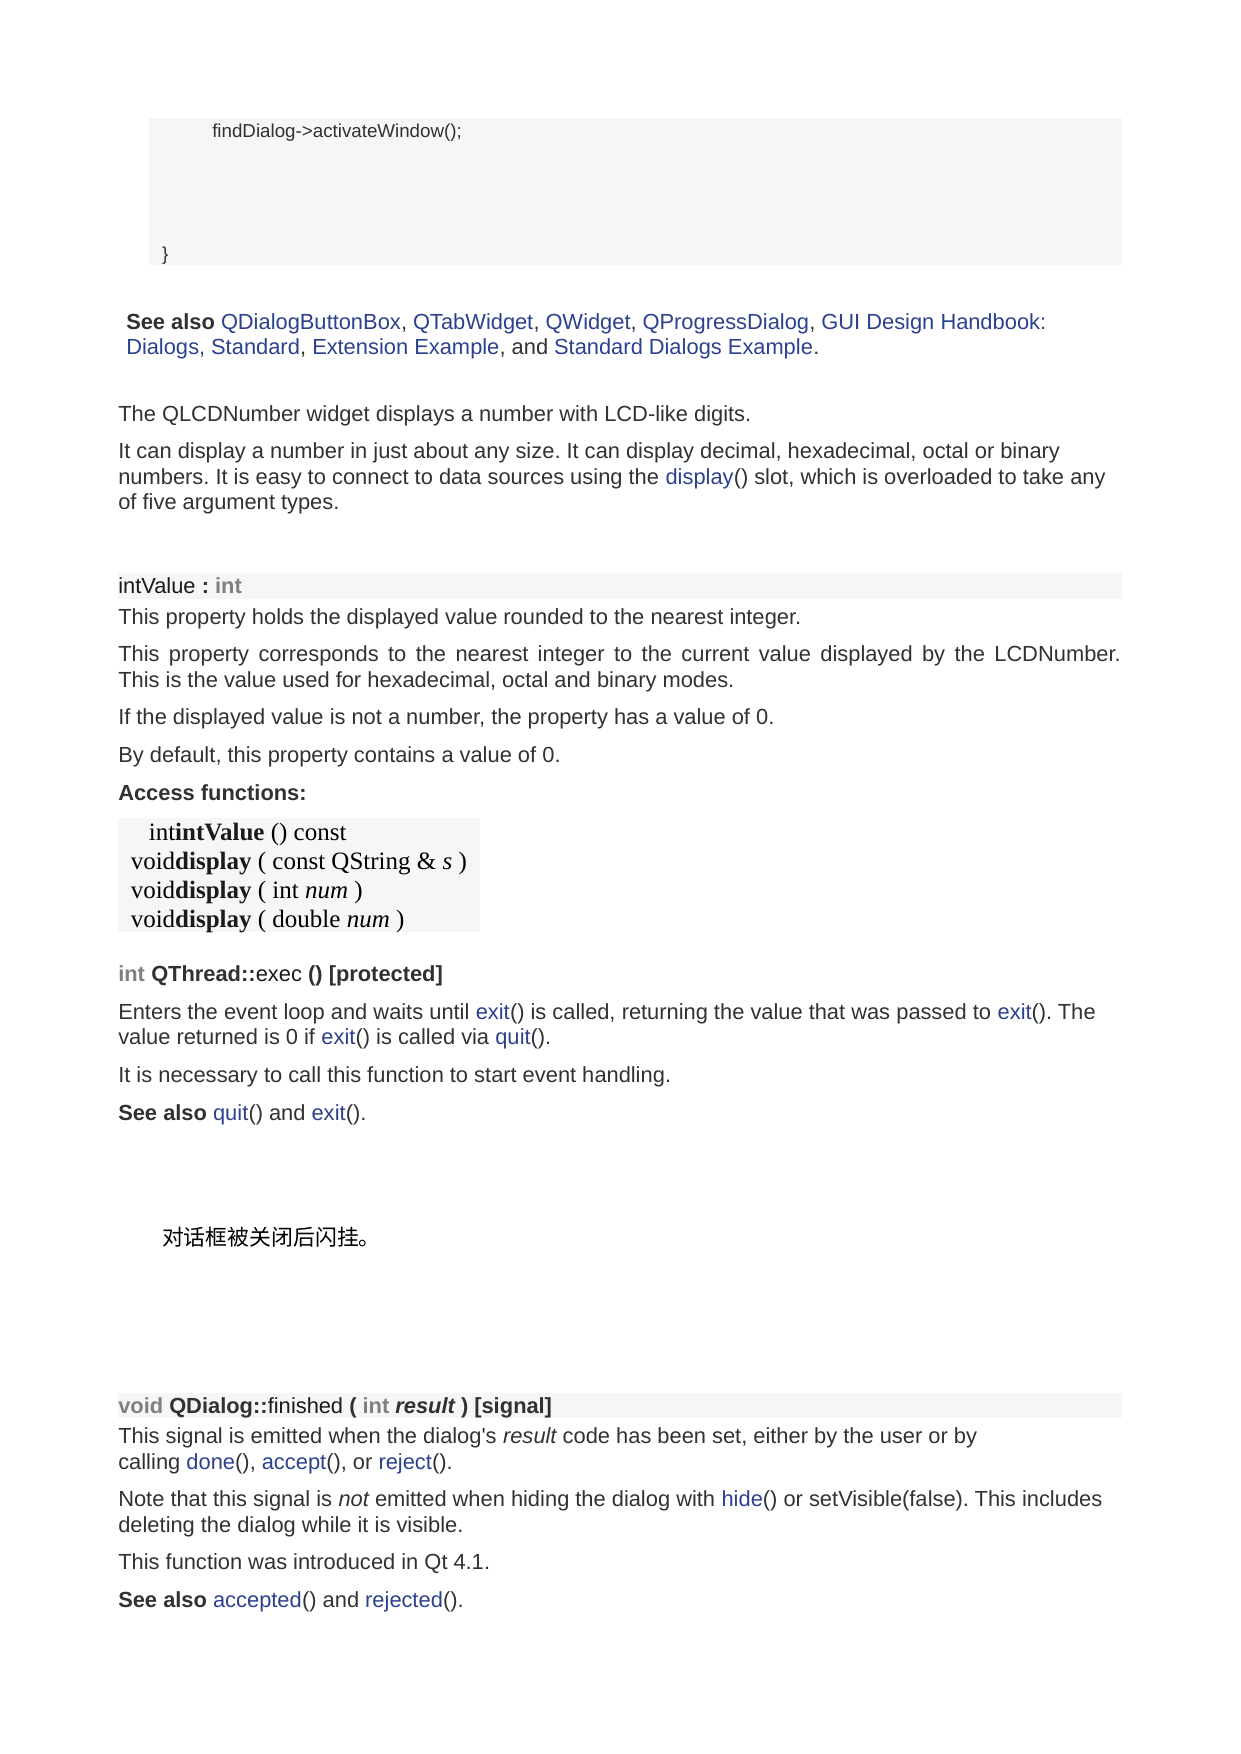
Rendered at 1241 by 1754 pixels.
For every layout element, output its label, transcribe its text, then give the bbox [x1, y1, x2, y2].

text See also QDialogButtonBox, QTabWidget, QWidget, QProgressDialog, GUI Design Handbook: Dialogs, Standard, Extension Example, and Standard Dialogs Example. [126, 309, 1122, 359]
table_header intValue () const [175, 818, 480, 846]
table_cell void [118, 875, 175, 904]
table_cell display ( int num ) [175, 875, 480, 904]
text The QLCDNumber widget displays a number with LCD-like digits. [118, 401, 1122, 426]
table_cell void [118, 904, 175, 932]
text 对话框被关闭后闪挂。 [118, 1220, 1122, 1251]
text int QThread::exec () [protected] [118, 932, 1122, 986]
text This function was introduced in Qt 4.1. [118, 1549, 1122, 1574]
text It can display a number in just about any size. It can display decimal, hexadecimal, octal or binary numbers. It is easy to connect to data sources using the display() slot, which is overloaded to take any of five argument types. [118, 438, 1122, 514]
text It is necessary to call this function to start event handling. [118, 1062, 1122, 1087]
table_cell void [118, 846, 175, 875]
text Access functions: [118, 780, 1122, 805]
text By default, this property contains a value of 0. [118, 742, 1122, 767]
text This signal is emitted when the dialog's result code has been set, either by the user or by calling done(), accept(), or reject(). [118, 1423, 1122, 1474]
text If the displayed value is not a number, the property has a value of 0. [118, 704, 1122, 729]
text See also accepted() and rejected(). [118, 1587, 1122, 1612]
table_header int [118, 818, 175, 846]
text This property holds the displayed value rounded to the nearest integer. [118, 604, 1122, 629]
text findDialog->activateWindow(); [149, 118, 1122, 142]
subtitle intValue : int [118, 573, 1122, 599]
text Note that this signal is not emitted when hiding the dialog with hide() or setVisible(false). This includes deleting the dialog while it is visible. [118, 1486, 1122, 1537]
table_cell display ( double num ) [175, 904, 480, 932]
text } [149, 241, 1122, 265]
text See also quit() and exit(). [118, 1099, 1122, 1125]
text Enters the event loop and waits until exit() is called, returning the value that was passed to exit(). The value returned is 0 if exit() is called via quit(). [118, 999, 1122, 1049]
text This property corresponds to the nearest integer to the current value displayed by the LCDNumber. This is the value used for hexadecimal, octal and binary modes. [118, 641, 1122, 692]
subtitle void QDialog::finished ( int result ) [signal] [118, 1393, 1122, 1418]
table_cell display ( const QString & s ) [175, 846, 480, 875]
